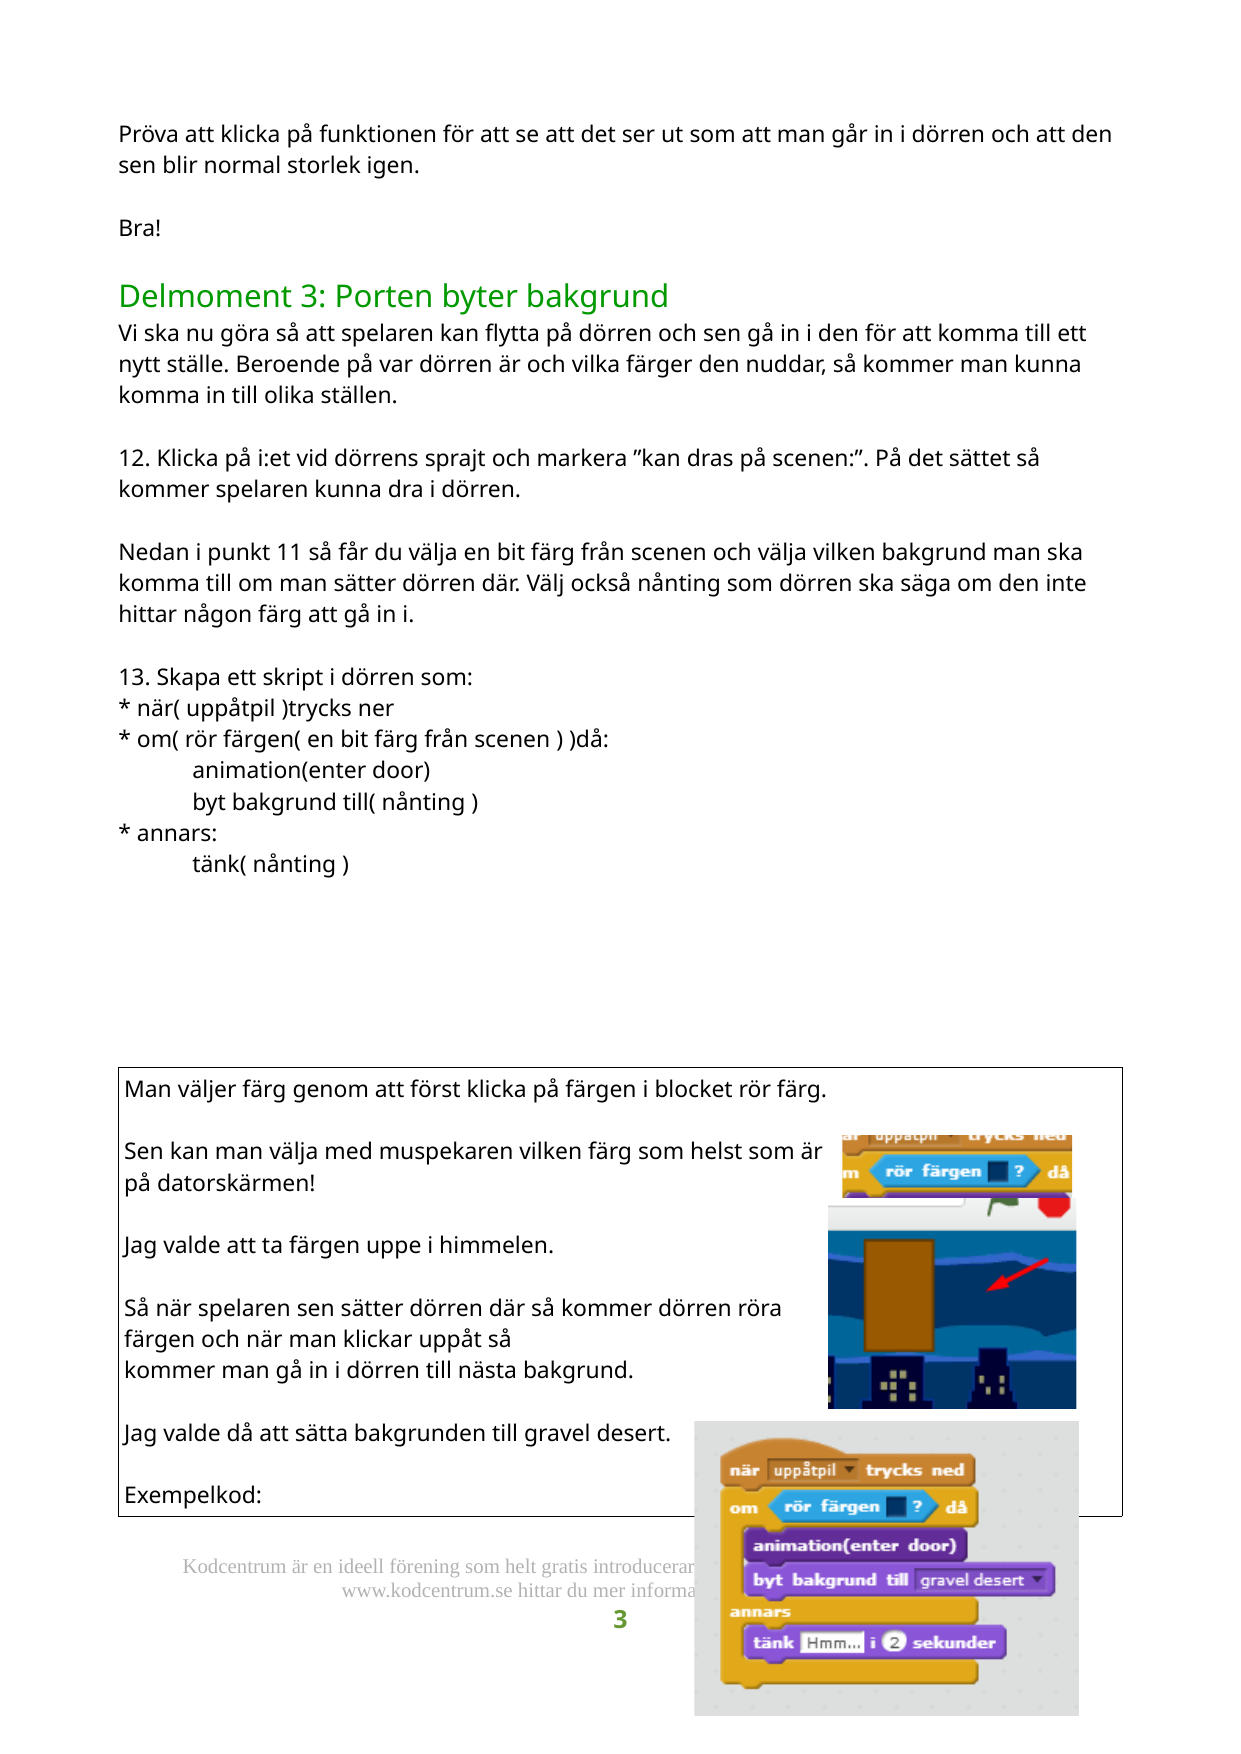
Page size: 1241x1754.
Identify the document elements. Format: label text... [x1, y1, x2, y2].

text tänk( nånting ) [118, 848, 1122, 879]
text * om( rör färgen( en bit färg från scenen ) )då: [118, 723, 1122, 754]
text Delmoment 3: Porten byter bakgrund [118, 274, 1122, 317]
table_header Man väljer färg genom att först klicka på färgen i blocket rör färg. Sen kan man välja med muspekaren vilken färg som helst som är på datorskärmen! Jag valde att ta färgen uppe i himmelen. Så när spelaren sen sätter dörren där så kommer dörren röra färgen och när man klickar uppåt så kommer man gå in i dörren till nästa bakgrund. Jag valde då att sätta bakgrunden till gravel desert. Exempelkod: [119, 1068, 1122, 1516]
picture [694, 1421, 1079, 1716]
text byt bakgrund till( nånting ) [118, 786, 1122, 817]
text * när( uppåtpil )trycks ner [118, 692, 1122, 723]
text Vi ska nu göra så att spelaren kan flytta på dörren och sen gå in i den för att komma till ett nytt ställe. Beroende på var dörren är och vilka färger den nuddar, så kommer man kunna komma in till olika ställen. [118, 317, 1122, 411]
text 12. Klicka på i:et vid dörrens sprajt och markera ”kan dras på scenen:”. På det sättet så kommer spelaren kunna dra i dörren. [118, 442, 1122, 504]
picture [828, 1239, 1077, 1409]
text * annars: [118, 817, 1122, 848]
text Bra! [118, 212, 1122, 243]
text 13. Skapa ett skript i dörren som: [118, 661, 1122, 692]
text Nedan i punkt 11 så får du välja en bit färg från scenen och välja vilken bakgrund man ska komma till om man sätter dörren där. Välj också nånting som dörren ska säga om den inte hittar någon färg att gå in i. [118, 536, 1122, 629]
text animation(enter door) [118, 754, 1122, 786]
picture [828, 1135, 1077, 1230]
text Pröva att klicka på funktionen för att se att det ser ut som att man går in i dörren och att den sen blir normal storlek igen. [118, 118, 1122, 181]
